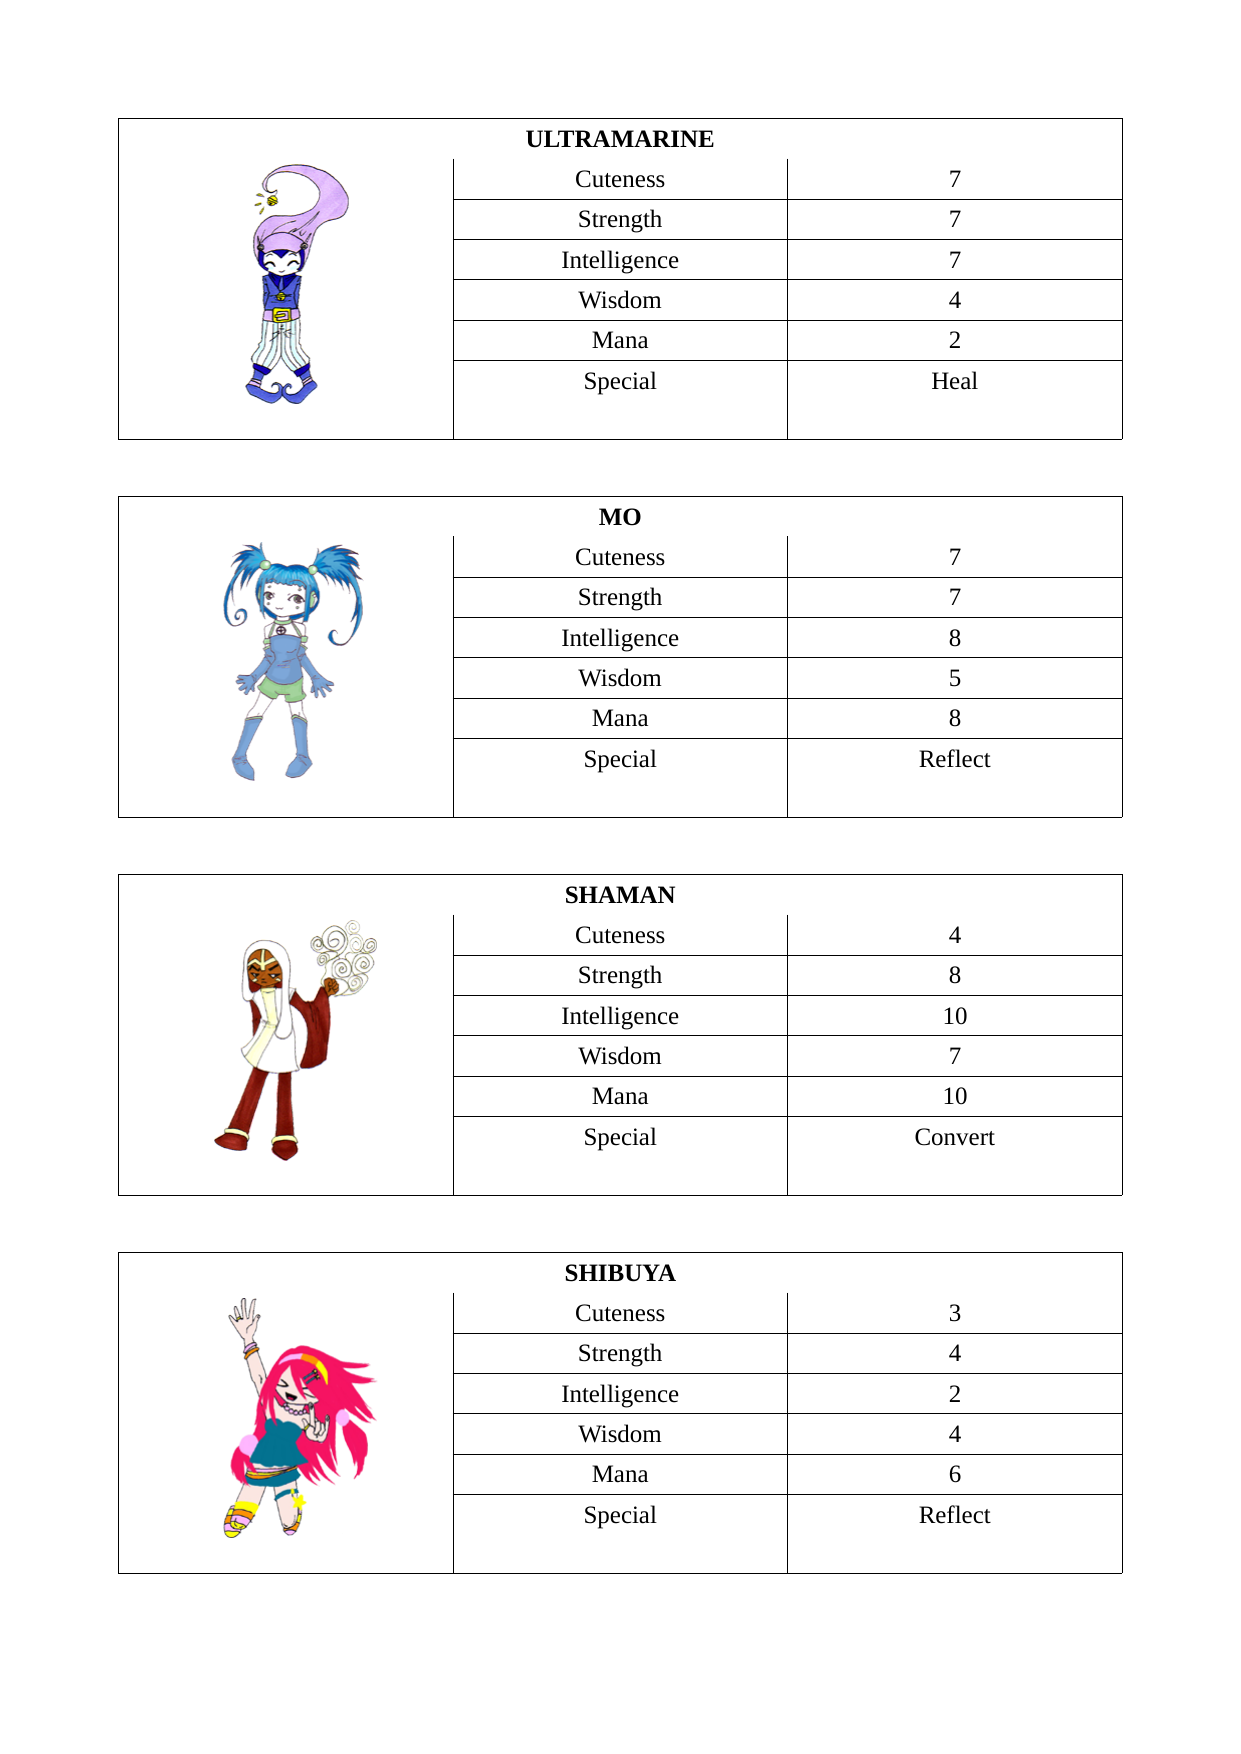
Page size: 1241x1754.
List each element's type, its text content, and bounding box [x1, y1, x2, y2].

table_cell 4 [788, 1334, 1122, 1373]
table_cell Mana [454, 699, 787, 738]
table_cell [119, 1293, 453, 1573]
table_cell 8 [788, 699, 1122, 738]
table_cell Wisdom [454, 1036, 787, 1076]
table_cell Mana [454, 1455, 787, 1494]
table_cell Cuteness [454, 915, 787, 955]
table_cell 7 [788, 159, 1122, 199]
table_cell Reflect [788, 739, 1122, 817]
table_cell Reflect [788, 1495, 1122, 1573]
table_cell 7 [788, 578, 1122, 617]
table_cell Intelligence [454, 996, 787, 1035]
table_cell Strength [454, 200, 787, 239]
picture [165, 542, 406, 782]
table_cell Cuteness [454, 1293, 787, 1333]
table_cell 10 [788, 1077, 1122, 1116]
table_header SHAMAN [119, 875, 1122, 914]
table_cell Wisdom [454, 1414, 787, 1454]
table_cell 8 [788, 618, 1122, 657]
table_cell 7 [788, 536, 1122, 577]
table_cell Intelligence [454, 240, 787, 279]
table_header SHIBUYA [119, 1253, 1122, 1292]
table_cell Strength [454, 956, 787, 995]
table_cell 3 [788, 1293, 1122, 1333]
table_cell Mana [454, 321, 787, 360]
table_cell 2 [788, 1374, 1122, 1413]
table_cell 4 [788, 1414, 1122, 1454]
table_cell Wisdom [454, 280, 787, 319]
table_cell 7 [788, 200, 1122, 239]
table_cell Intelligence [454, 1374, 787, 1413]
table_cell Strength [454, 578, 787, 617]
table_cell 8 [788, 956, 1122, 995]
table_header ULTRAMARINE [119, 119, 1122, 158]
picture [165, 164, 406, 404]
table_cell Cuteness [454, 536, 787, 577]
table_cell 2 [788, 321, 1122, 360]
picture [165, 1298, 406, 1539]
table_cell Wisdom [454, 658, 787, 698]
table_cell [119, 915, 453, 1194]
table_cell Special [454, 1495, 787, 1573]
table_cell Mana [454, 1077, 787, 1116]
table_cell [119, 159, 453, 438]
table_cell Special [454, 361, 787, 438]
table_cell Heal [788, 361, 1122, 438]
table_cell 4 [788, 280, 1122, 319]
table_cell 10 [788, 996, 1122, 1035]
table_cell Cuteness [454, 159, 787, 199]
table_cell 7 [788, 1036, 1122, 1076]
table_cell Intelligence [454, 618, 787, 657]
table_cell [119, 536, 453, 817]
table_cell Convert [788, 1117, 1122, 1194]
table_cell Strength [454, 1334, 787, 1373]
table_cell Special [454, 739, 787, 817]
table_cell 5 [788, 658, 1122, 698]
table_cell 7 [788, 240, 1122, 279]
table_cell 4 [788, 915, 1122, 955]
table_header MO [119, 497, 1122, 536]
table_cell 6 [788, 1455, 1122, 1494]
picture [165, 920, 406, 1161]
table_cell Special [454, 1117, 787, 1194]
